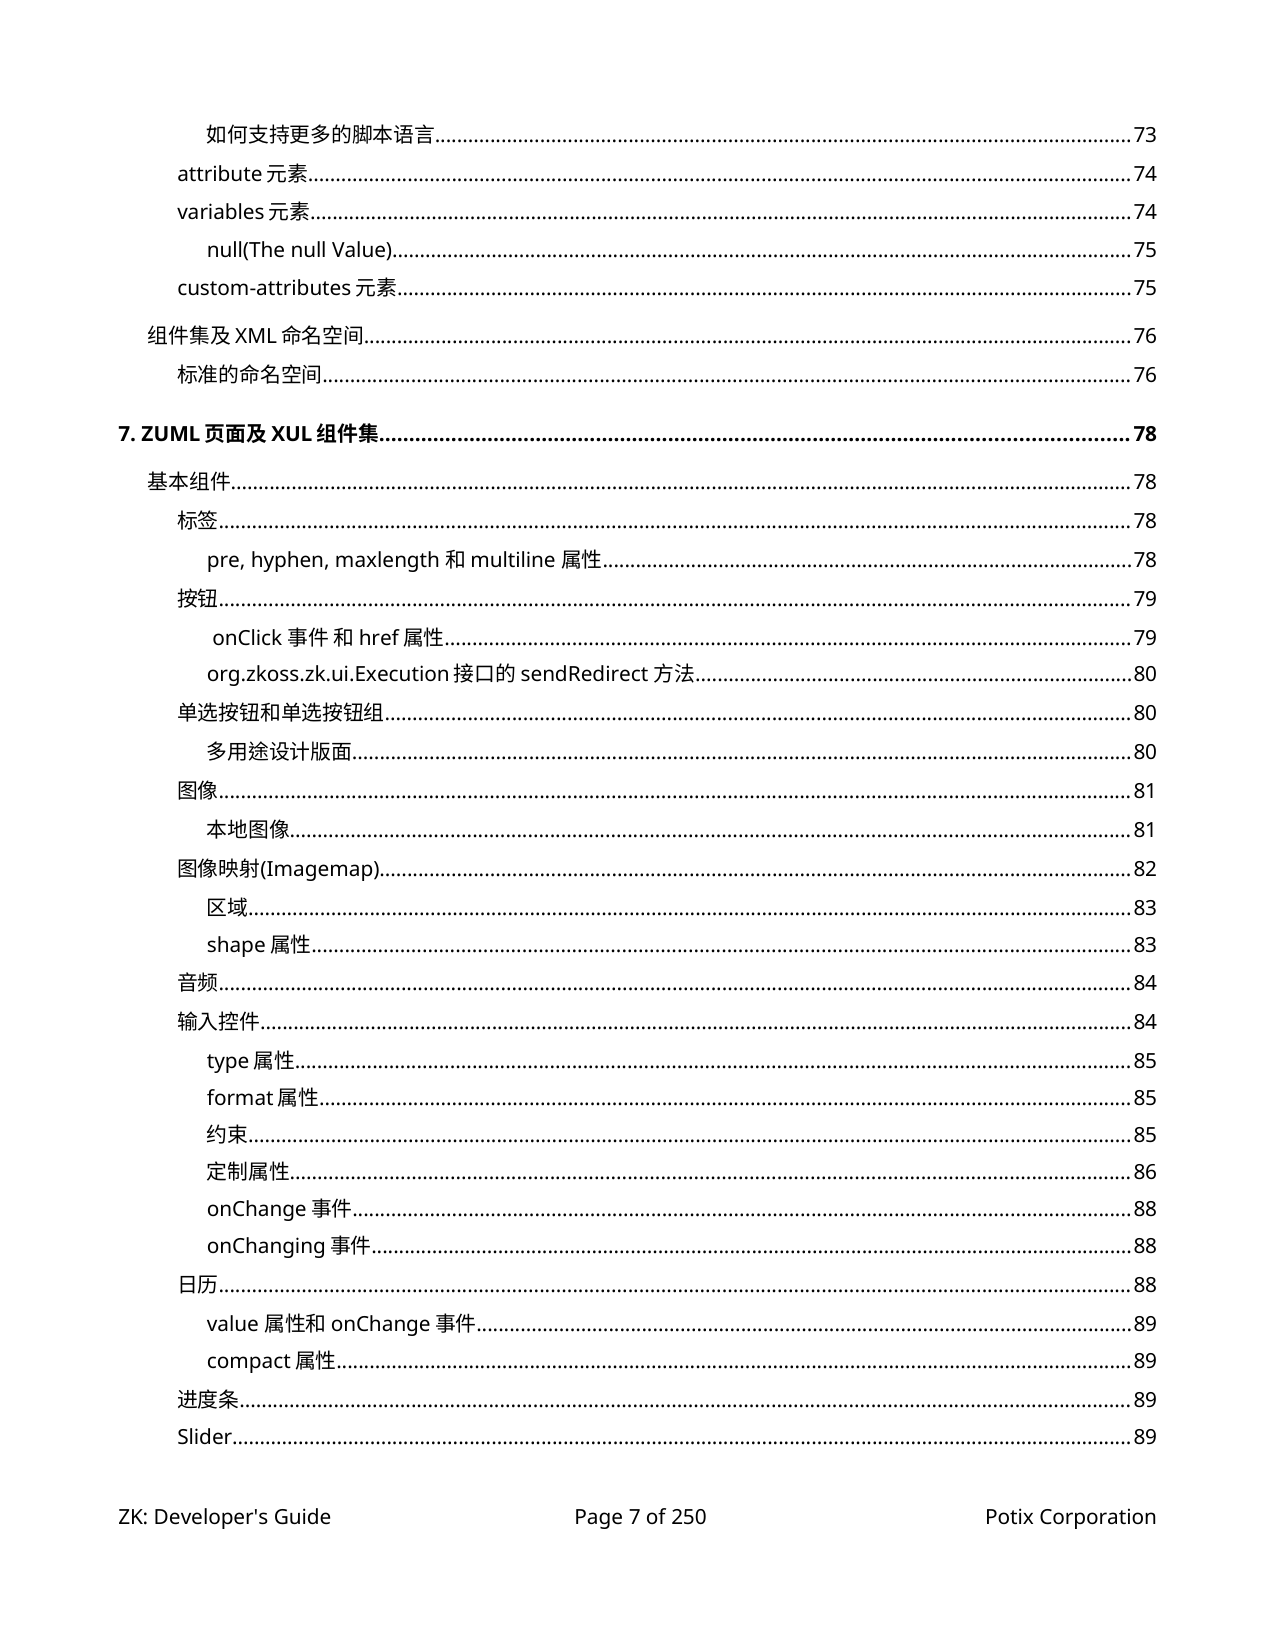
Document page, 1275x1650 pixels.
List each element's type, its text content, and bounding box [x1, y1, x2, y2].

text 标签 78 [177, 504, 1157, 534]
text shape属性 83 [207, 928, 1157, 958]
text 图像映射(Imagemap) 82 [177, 852, 1157, 882]
text org.zkoss.zk.ui.Execution接口的 sendRedirect 方法 80 [207, 658, 1157, 688]
text onChanging事件 88 [207, 1229, 1157, 1259]
text 如何支持更多的脚本语言 73 [207, 118, 1157, 148]
text attribute元素 74 [177, 157, 1157, 187]
text 本地图像 81 [207, 813, 1157, 843]
text 多用途设计版面 80 [207, 736, 1157, 766]
text variables元素 74 [177, 196, 1157, 226]
text format属性 85 [207, 1082, 1157, 1112]
text pre, hyphen, maxlength 和multiline 属性 78 [207, 543, 1157, 573]
text 输入控件 84 [177, 1006, 1157, 1036]
text onClick 事件 和href属性 79 [207, 621, 1157, 651]
text null(The null Value) 75 [207, 235, 1157, 263]
text 进度条 89 [177, 1383, 1157, 1413]
text 定制属性 86 [207, 1156, 1157, 1186]
text 约束 85 [207, 1118, 1157, 1148]
text compact属性 89 [207, 1344, 1157, 1374]
text type属性 85 [207, 1044, 1157, 1074]
text custom-attributes元素 75 [177, 272, 1157, 302]
text Slider 89 [177, 1422, 1157, 1450]
text 音频 84 [177, 967, 1157, 997]
text value 属性和onChange事件 89 [207, 1307, 1157, 1337]
text 图像 81 [177, 774, 1157, 804]
text 7. ZUML页面及XUL组件集 78 [118, 418, 1157, 448]
text onChange事件 88 [207, 1192, 1157, 1222]
text 组件集及XML命名空间 76 [148, 319, 1157, 349]
text 日历 88 [177, 1268, 1157, 1298]
text 按钮 79 [177, 582, 1157, 612]
text 基本组件 78 [148, 466, 1157, 496]
text 区域 83 [207, 891, 1157, 921]
text 标准的命名空间 76 [177, 358, 1157, 388]
text 单选按钮和单选按钮组 80 [177, 697, 1157, 727]
